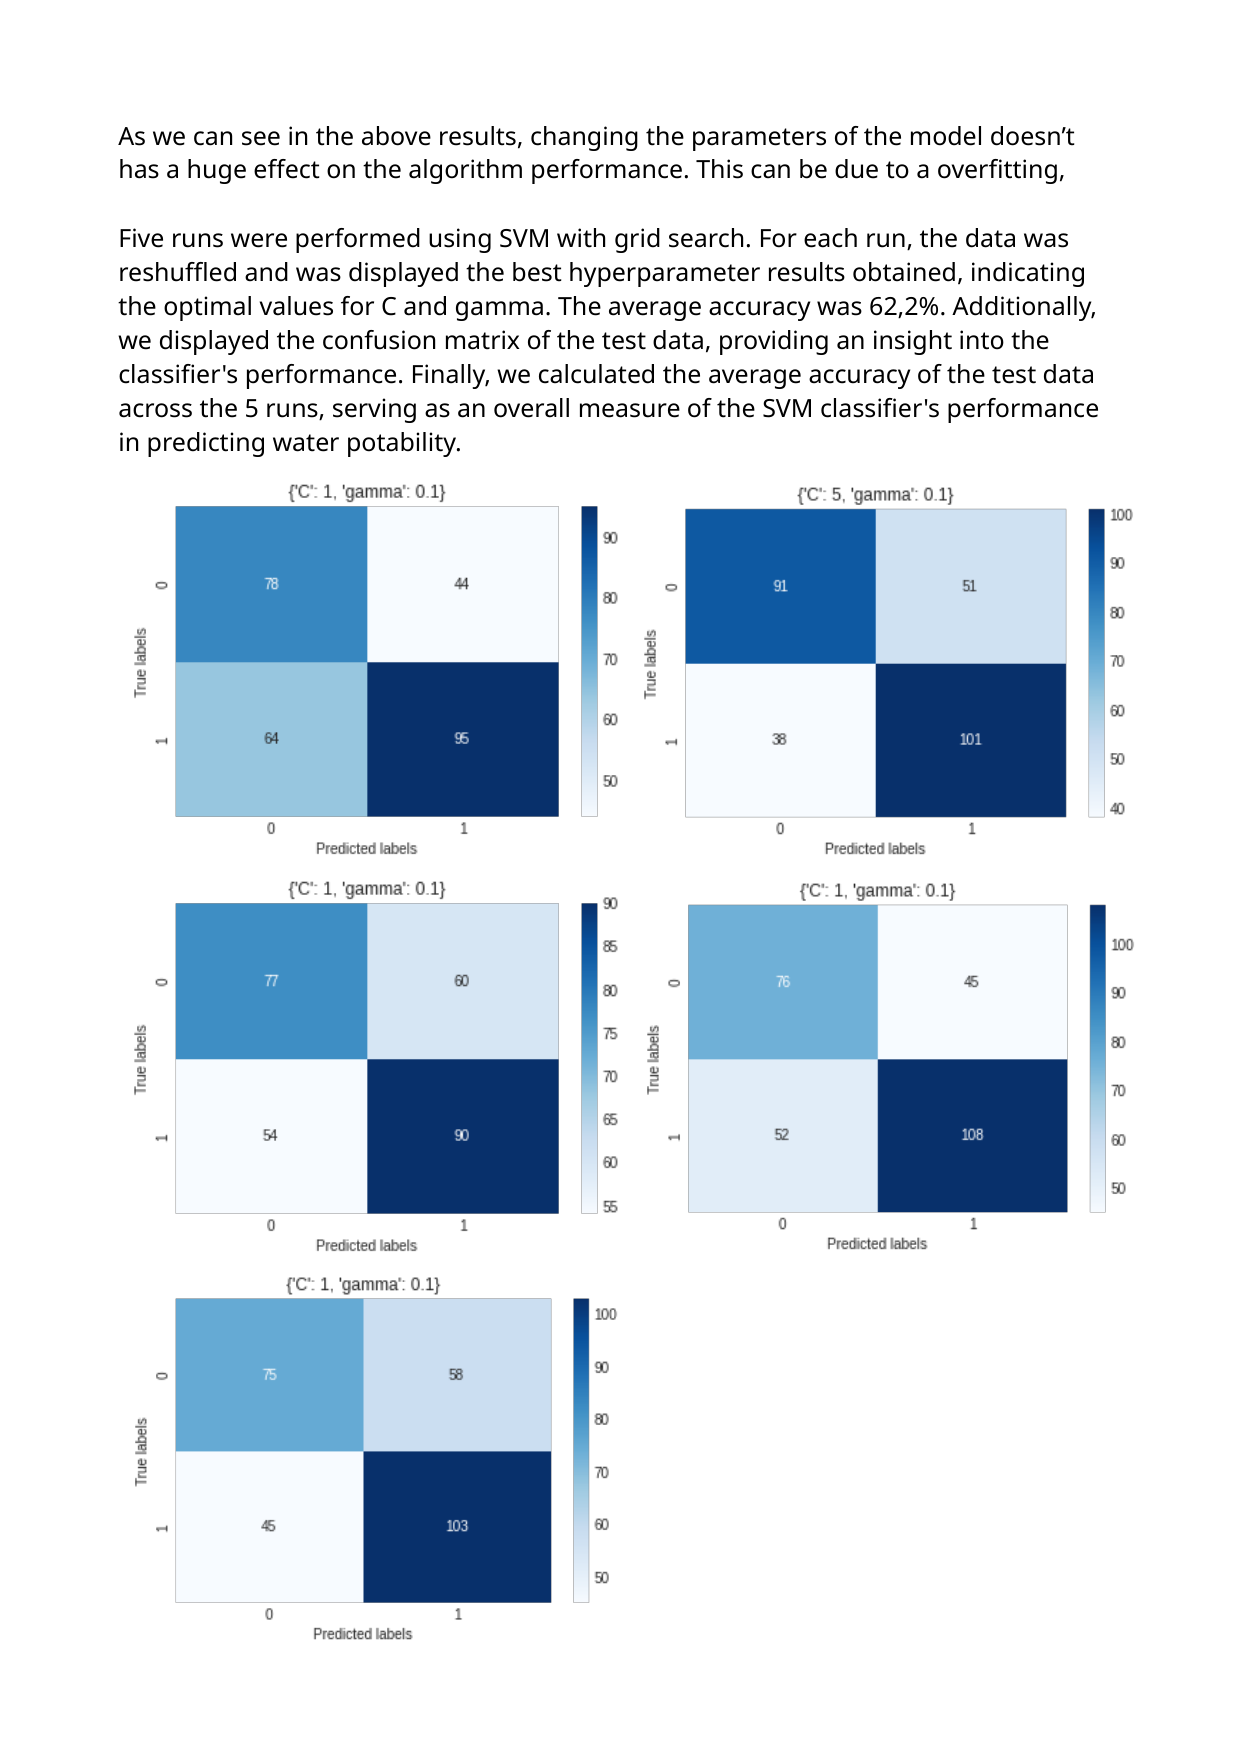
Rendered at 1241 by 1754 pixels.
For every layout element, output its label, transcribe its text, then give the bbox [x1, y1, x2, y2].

picture [636, 478, 1143, 867]
picture [639, 874, 1144, 1262]
picture [126, 476, 628, 867]
text As we can see in the above results, changing the parameters of the model doesn’t has a huge effect on the algorithm performance. This can be due to a overfitting, [118, 118, 1122, 186]
picture [126, 872, 629, 1264]
picture [127, 1268, 627, 1652]
text Five runs were performed using SVM with grid search. For each run, the data was reshuffled and was displayed the best hyperparameter results obtained, indicating the optimal values for C and gamma. The average accuracy was 62,2%. Additionally, we displayed the confusion matrix of the test data, providing an insight into the classifier's performance. Finally, we calculated the average accuracy of the test data across the 5 runs, serving as an overall measure of the SVM classifier's performance in predicting water potability. [118, 220, 1122, 459]
